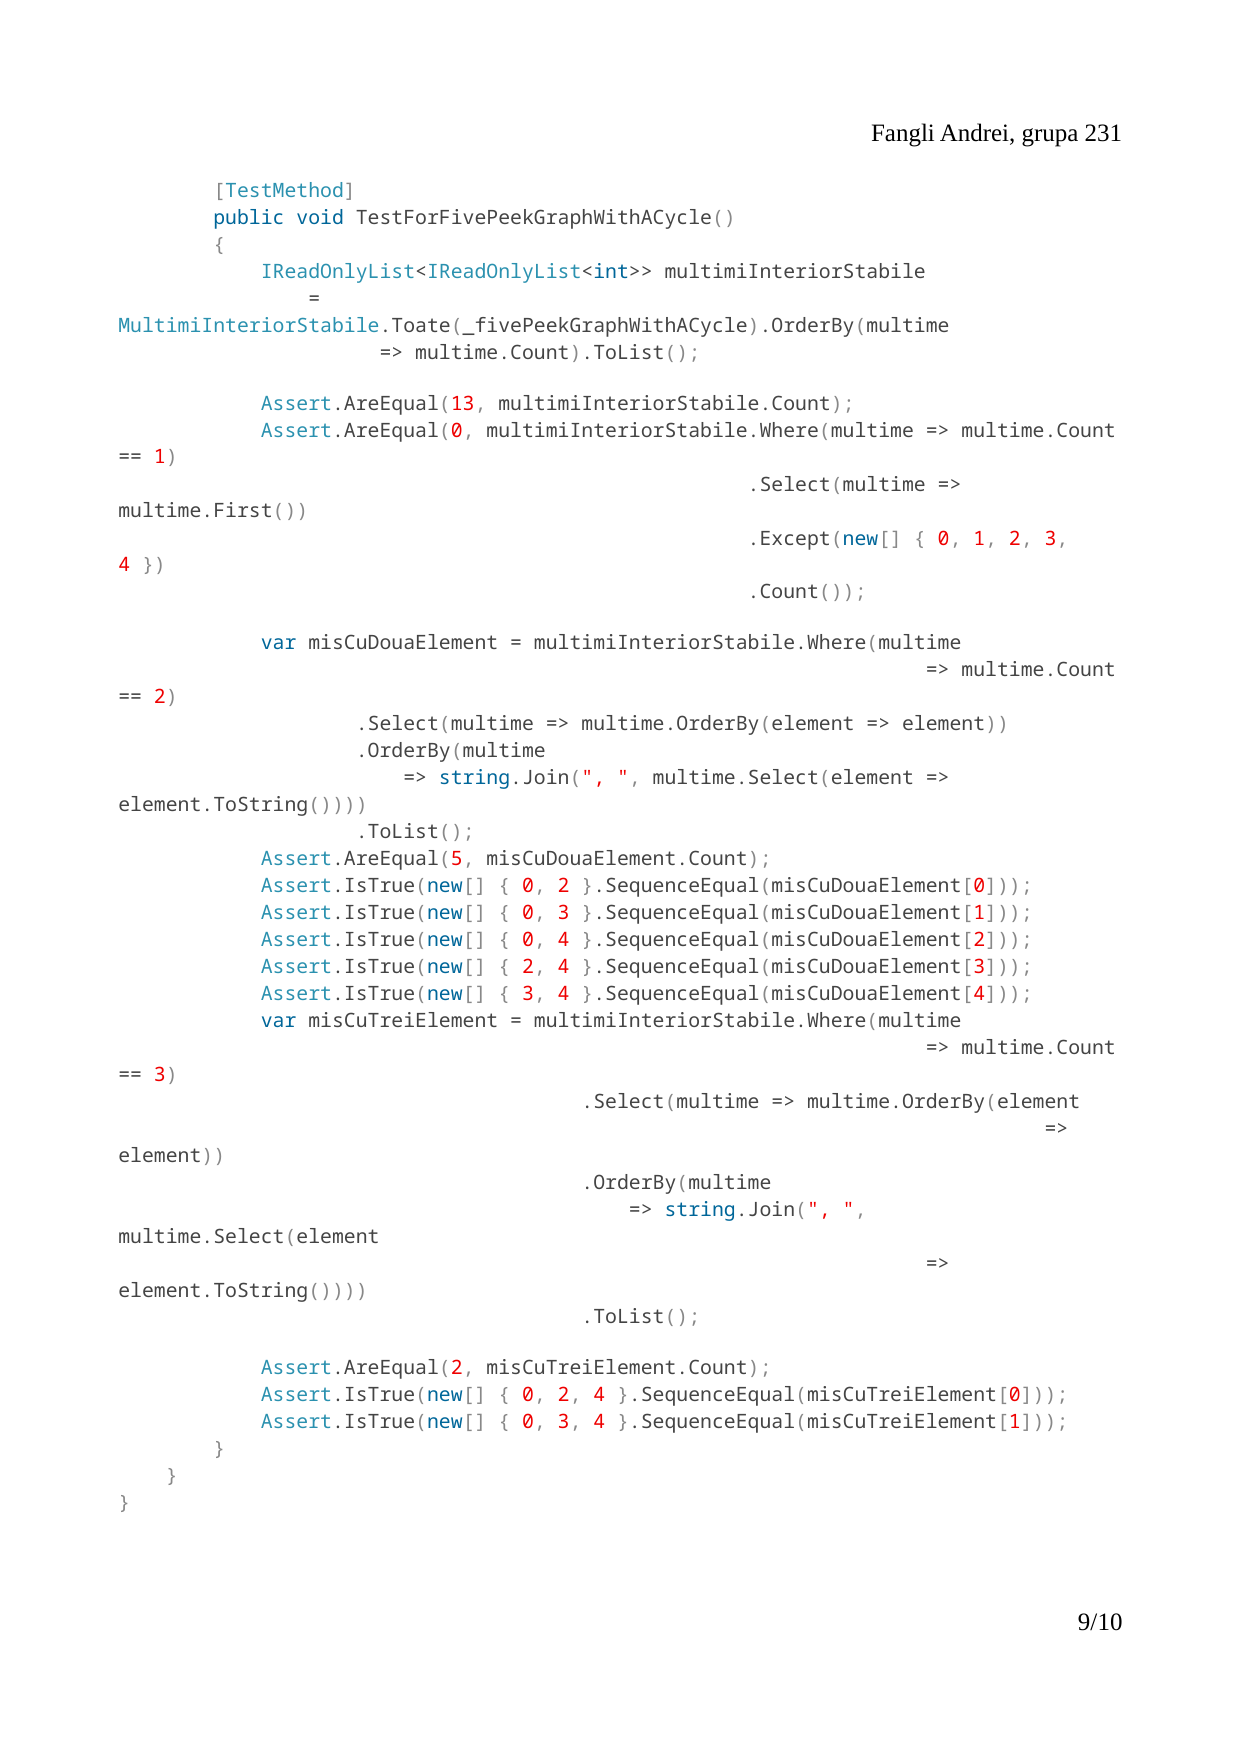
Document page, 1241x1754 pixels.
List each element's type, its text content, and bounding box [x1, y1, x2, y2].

text } [118, 1461, 1122, 1488]
text } [118, 1434, 1122, 1461]
text .Select(multime => multime.OrderBy(element => element)) [118, 709, 1122, 736]
text => multime.Count == 2) [118, 655, 1122, 709]
text Assert.IsTrue(new[] { 0, 3, 4 }.SequenceEqual(misCuTreiElement[1])); [118, 1407, 1122, 1434]
text .Count()); [118, 578, 1122, 605]
text => multime.Count == 3) [118, 1033, 1122, 1087]
text Assert.IsTrue(new[] { 3, 4 }.SequenceEqual(misCuDouaElement[4])); [118, 979, 1122, 1006]
text => string.Join(", ", multime.Select(element [118, 1195, 1122, 1249]
text Assert.AreEqual(0, multimiInteriorStabile.Where(multime => multime.Count == 1) [118, 416, 1122, 470]
text .ToList(); [118, 1303, 1122, 1330]
text .OrderBy(multime [118, 1168, 1122, 1195]
text Assert.AreEqual(13, multimiInteriorStabile.Count); [118, 389, 1122, 416]
text => element)) [118, 1114, 1122, 1168]
text public void TestForFivePeekGraphWithACycle() [118, 203, 1122, 230]
text Assert.IsTrue(new[] { 0, 4 }.SequenceEqual(misCuDouaElement[2])); [118, 925, 1122, 952]
text => multime.Count).ToList(); [118, 338, 1122, 365]
text Assert.IsTrue(new[] { 0, 3 }.SequenceEqual(misCuDouaElement[1])); [118, 898, 1122, 925]
text var misCuDouaElement = multimiInteriorStabile.Where(multime [118, 628, 1122, 655]
text Assert.IsTrue(new[] { 0, 2, 4 }.SequenceEqual(misCuTreiElement[0])); [118, 1380, 1122, 1407]
text => string.Join(", ", multime.Select(element => element.ToString()))) [118, 763, 1122, 817]
text Assert.IsTrue(new[] { 0, 2 }.SequenceEqual(misCuDouaElement[0])); [118, 871, 1122, 898]
text .Select(multime => multime.OrderBy(element [118, 1087, 1122, 1114]
text .ToList(); [118, 817, 1122, 844]
text .Select(multime => multime.First()) [118, 470, 1122, 524]
text Assert.IsTrue(new[] { 2, 4 }.SequenceEqual(misCuDouaElement[3])); [118, 952, 1122, 979]
text var misCuTreiElement = multimiInteriorStabile.Where(multime [118, 1006, 1122, 1033]
text .OrderBy(multime [118, 736, 1122, 763]
text Assert.AreEqual(5, misCuDouaElement.Count); [118, 844, 1122, 871]
text => element.ToString()))) [118, 1249, 1122, 1303]
text { [118, 230, 1122, 257]
text Assert.AreEqual(2, misCuTreiElement.Count); [118, 1353, 1122, 1380]
text = MultimiInteriorStabile.Toate(_fivePeekGraphWithACycle).OrderBy(multime [118, 284, 1122, 338]
text [TestMethod] [118, 176, 1122, 203]
text .Except(new[] { 0, 1, 2, 3, 4 }) [118, 524, 1122, 578]
text IReadOnlyList<IReadOnlyList<int>> multimiInteriorStabile [118, 257, 1122, 284]
text } [118, 1488, 1122, 1515]
